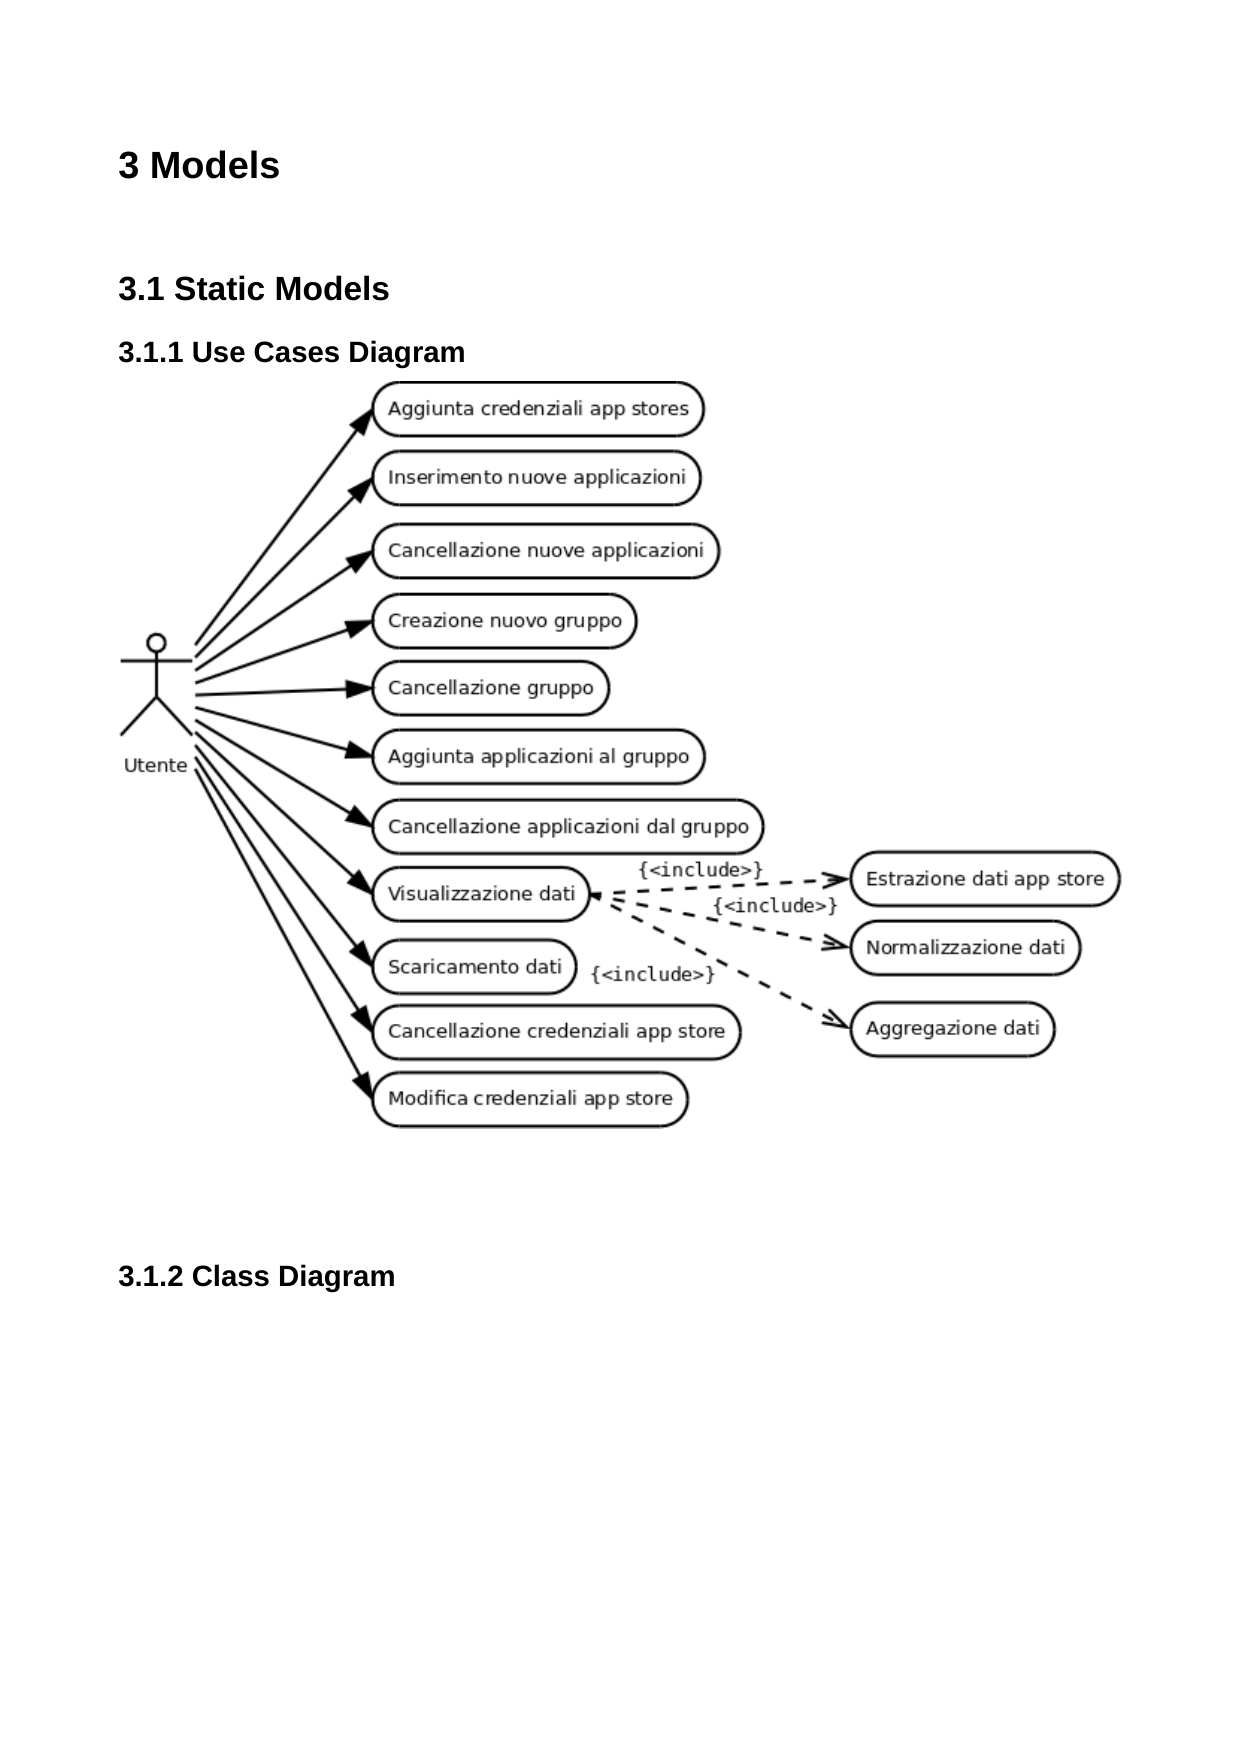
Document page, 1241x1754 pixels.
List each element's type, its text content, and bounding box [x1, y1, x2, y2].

subtitle 3.1 Static Models [118, 269, 1122, 308]
subtitle 3.1.2 Class Diagram [118, 1259, 1122, 1292]
picture [118, 381, 1123, 1129]
subtitle 3.1.1 Use Cases Diagram [118, 335, 1122, 369]
subtitle 3 Models [118, 143, 1122, 187]
